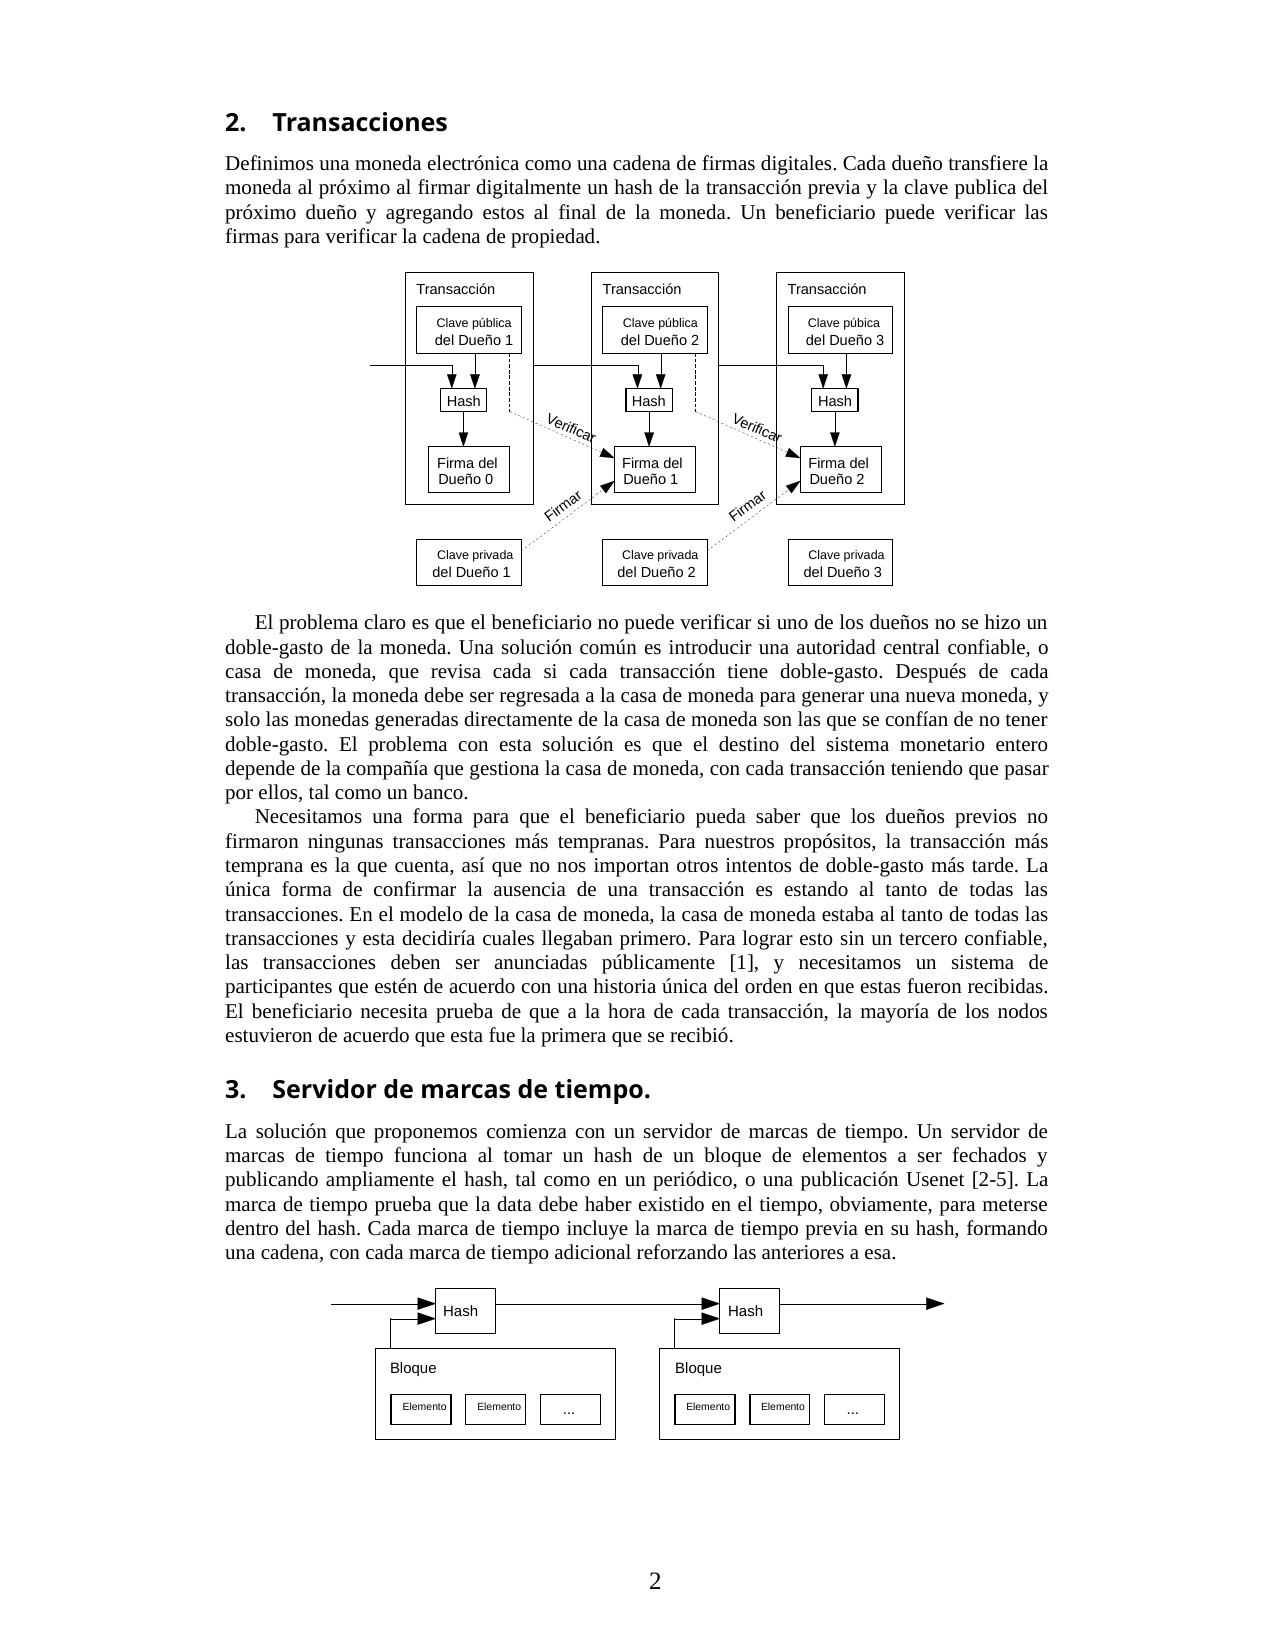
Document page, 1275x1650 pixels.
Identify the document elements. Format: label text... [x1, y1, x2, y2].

text Necesitamos una forma para que el beneficiario pueda saber que los dueños previos no firmaron ningunas transacciones más tempranas. Para nuestros propósitos, la transacción más temprana es la que cuenta, así que no nos importan otros intentos de doble-gasto más tarde. La única forma de confirmar la ausencia de una transacción es estando al tanto de todas las transacciones. En el modelo de la casa de moneda, la casa de moneda estaba al tanto de todas las transacciones y esta decidiría cuales llegaban primero. Para lograr esto sin un tercero confiable, las transacciones deben ser anunciadas públicamente [1], y necesitamos un sistema de participantes que estén de acuerdo con una historia única del orden en que estas fueron recibidas. El beneficiario necesita prueba de que a la hora de cada transacción, la mayoría de los nodos estuvieron de acuerdo que esta fue la primera que se recibió. [225, 804, 1050, 1047]
text La solución que proponemos comienza con un servidor de marcas de tiempo. Un servidor de marcas de tiempo funciona al tomar un hash de un bloque de elementos a ser fechados y publicando ampliamente el hash, tal como en un periódico, o una publicación Usenet [2-5]. La marca de tiempo prueba que la data debe haber existido en el tiempo, obviamente, para meterse dentro del hash. Cada marca de tiempo incluye la marca de tiempo previa en su hash, formando una cadena, con cada marca de tiempo adicional reforzando las anteriores a esa. [225, 1118, 1050, 1264]
subtitle 2. Transacciones [225, 104, 1050, 138]
subtitle 3. Servidor de marcas de tiempo. [225, 1072, 1050, 1106]
text Definimos una moneda electrónica como una cadena de firmas digitales. Cada dueño transfiere la moneda al próximo al firmar digitalmente un hash de la transacción previa y la clave publica del próximo dueño y agregando estos al final de la moneda. Un beneficiario puede verificar las firmas para verificar la cadena de propiedad. [225, 151, 1050, 248]
list El problema claro es que el beneficiario no puede verificar si uno de los dueños no se hizo un doble-gasto de la moneda. Una solución común es introducir una autoridad central confiable, o casa de moneda, que revisa cada si cada transacción tiene doble-gasto. Después de cada transacción, la moneda debe ser regresada a la casa de moneda para generar una nueva moneda, y solo las monedas generadas directamente de la casa de moneda son las que se confían de no tener doble-gasto. El problema con esta solución es que el destino del sistema monetario entero depende de la compañía que gestiona la casa de moneda, con cada transacción teniendo que pasar por ellos, tal como un banco. [225, 610, 1050, 804]
